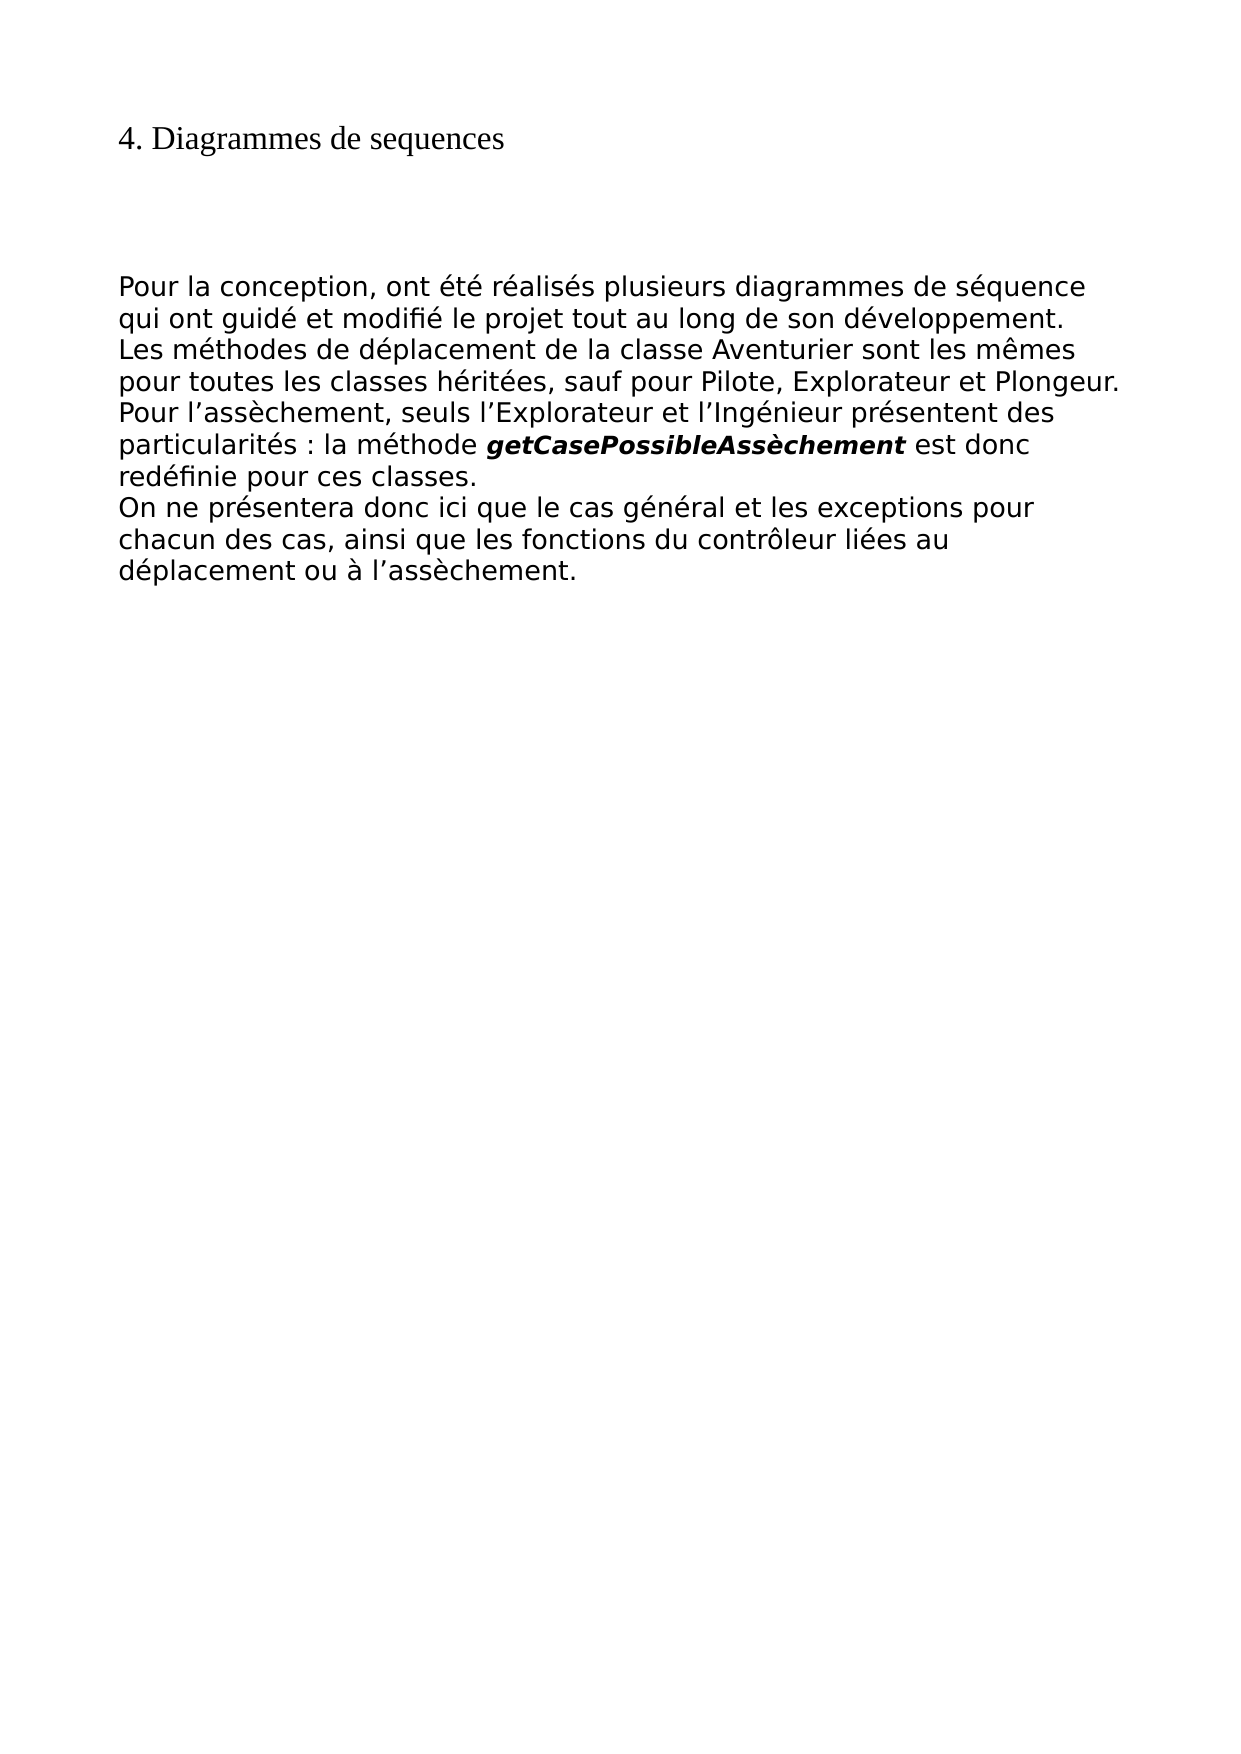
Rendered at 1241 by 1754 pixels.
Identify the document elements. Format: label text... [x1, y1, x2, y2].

text qui ont guidé et modifié le projet tout au long de son développement. [118, 303, 1122, 334]
text déplacement ou à l’assèchement. [118, 556, 1122, 587]
text On ne présentera donc ici que le cas général et les exceptions pour [118, 492, 1122, 524]
text Pour la conception, ont été réalisés plusieurs diagrammes de séquence [118, 271, 1122, 303]
text particularités : la méthode getCasePossibleAssèchement est donc [118, 429, 1122, 461]
text Pour l’assèchement, seuls l’Explorateur et l’Ingénieur présentent des [118, 398, 1122, 429]
text Les méthodes de déplacement de la classe Aventurier sont les mêmes [118, 334, 1122, 366]
text redéfinie pour ces classes. [118, 461, 1122, 492]
text 4. Diagrammes de sequences [118, 118, 1122, 156]
text pour toutes les classes héritées, sauf pour Pilote, Explorateur et Plongeur. [118, 366, 1122, 398]
text chacun des cas, ainsi que les fonctions du contrôleur liées au [118, 524, 1122, 556]
